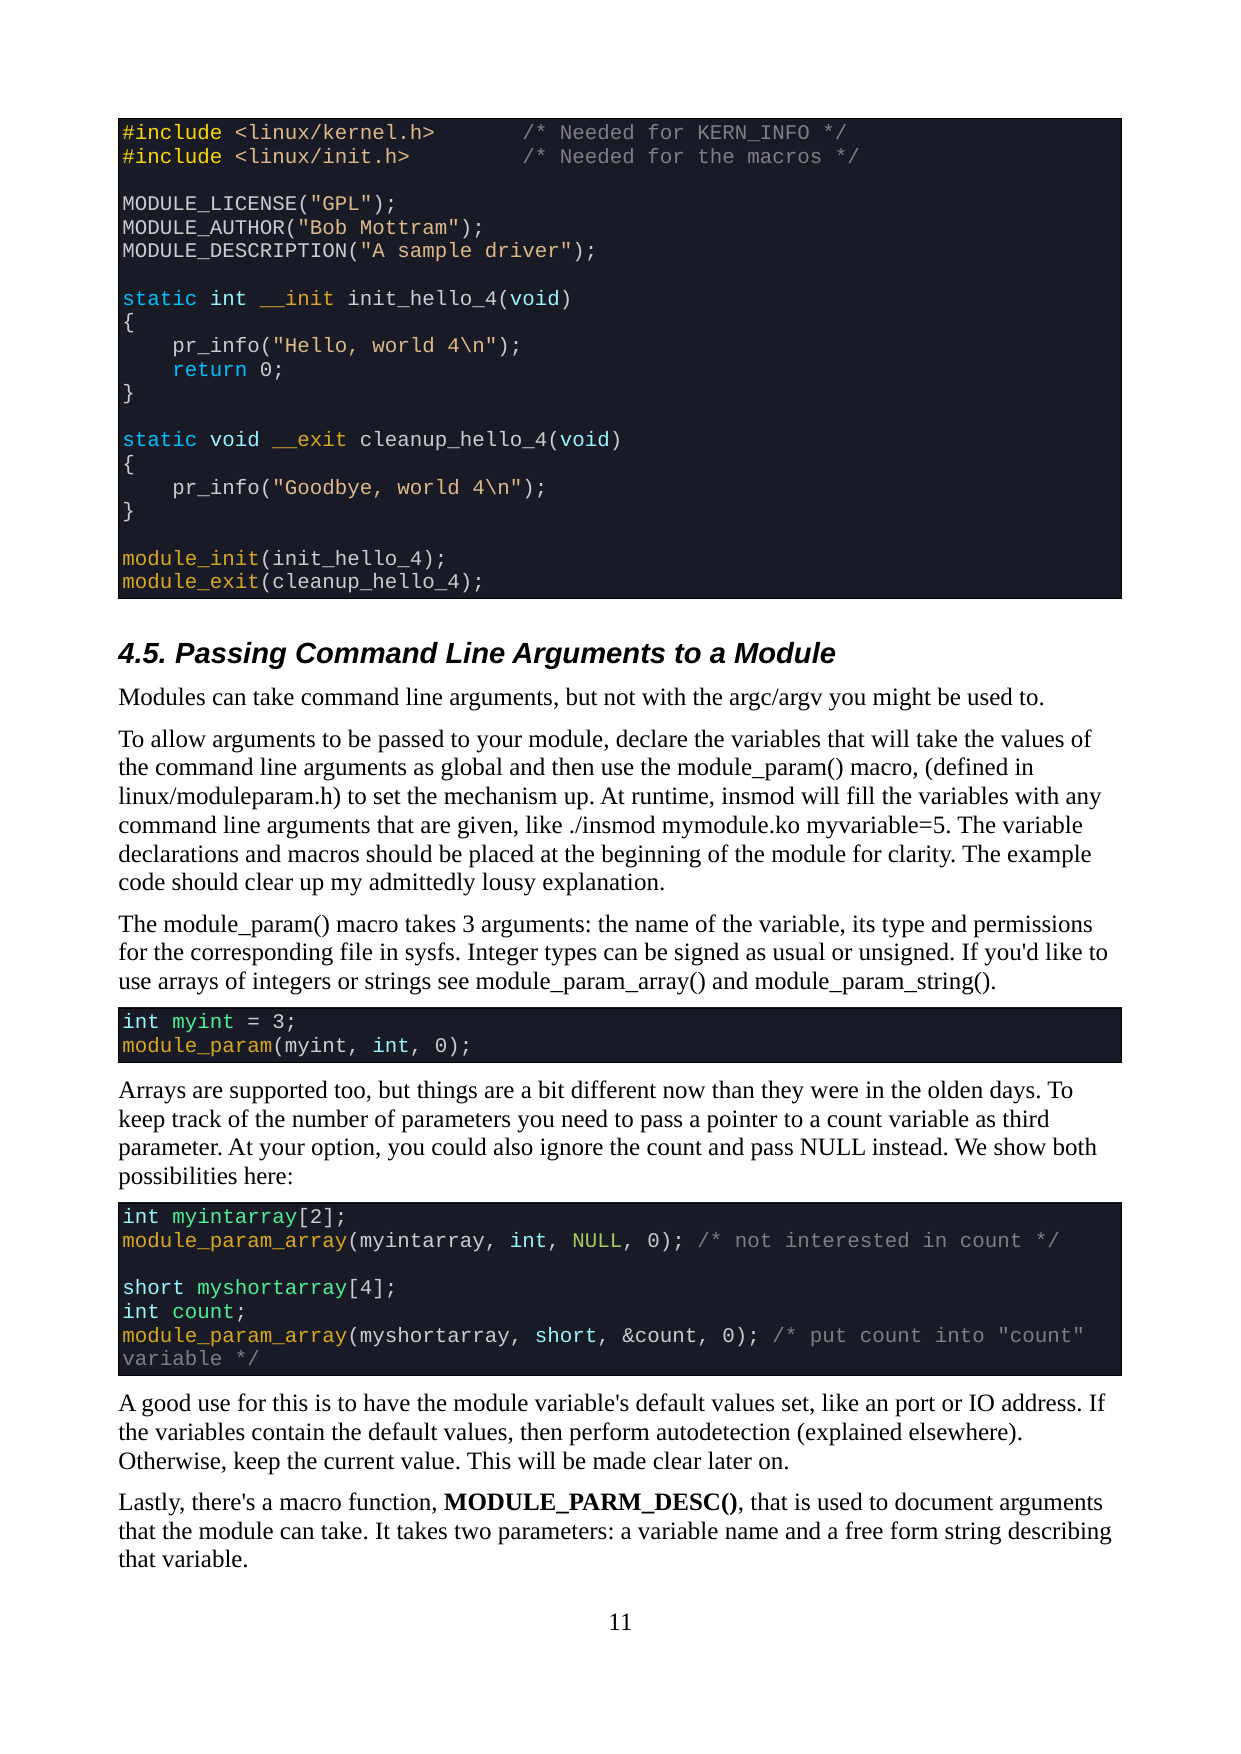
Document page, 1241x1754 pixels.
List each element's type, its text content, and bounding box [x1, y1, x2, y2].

text } [119, 378, 1121, 402]
text int myint = 3; [119, 1009, 1121, 1031]
text { [119, 307, 1121, 331]
text #include <linux/init.h> /* Needed for the macros */ [119, 142, 1121, 165]
text { [119, 449, 1121, 473]
text To allow arguments to be passed to your module, declare the variables that will take the values of the command line arguments as global and then use the module_param() macro, (defined in linux/moduleparam.h) to set the mechanism up. At runtime, insmod will fill the variables with any command line arguments that are given, like ./insmod mymodule.ko myvariable=5. The variable declarations and macros should be placed at the beginning of the module for clarity. The example code should clear up my admittedly lousy explanation. [118, 724, 1122, 896]
text int myintarray[2]; [119, 1204, 1121, 1226]
text Modules can take command line arguments, but not with the argc/argv you might be used to. [118, 682, 1122, 711]
text int count; [119, 1297, 1121, 1321]
text MODULE_DESCRIPTION("A sample driver"); [119, 236, 1121, 260]
text module_param_array(myintarray, int, NULL, 0); /* not interested in count */ [119, 1226, 1121, 1250]
text } [119, 496, 1121, 520]
text module_init(init_hello_4); [119, 544, 1121, 567]
text static void __exit cleanup_hello_4(void) [119, 426, 1121, 449]
text pr_info("Hello, world 4\n"); [119, 331, 1121, 354]
text A good use for this is to have the module variable's default values set, like an port or IO address. If the variables contain the default values, then perform autodetection (explained elsewhere). Otherwise, keep the current value. This will be made clear later on. [118, 1388, 1122, 1474]
text pr_info("Goodbye, world 4\n"); [119, 473, 1121, 496]
subtitle Passing Command Line Arguments to a Module [118, 636, 1122, 670]
text MODULE_AUTHOR("Bob Mottram"); [119, 213, 1121, 236]
text return 0; [119, 354, 1121, 378]
text #include <linux/kernel.h> /* Needed for KERN_INFO */ [119, 119, 1121, 142]
text Arrays are supported too, but things are a bit different now than they were in the olden days. To keep track of the number of parameters you need to pass a pointer to a count variable as third parameter. At your option, you could also ignore the count and pass NULL instead. We show both possibilities here: [118, 1075, 1122, 1190]
text The module_param() macro takes 3 arguments: the name of the variable, its type and permissions for the corresponding file in sysfs. Integer types can be signed as usual or unsigned. If you'd like to use arrays of integers or strings see module_param_array() and module_param_string(). [118, 909, 1122, 995]
text static int __init init_hello_4(void) [119, 284, 1121, 307]
text module_param(myint, int, 0); [119, 1031, 1121, 1062]
text module_exit(cleanup_hello_4); [119, 567, 1121, 598]
text MODULE_LICENSE("GPL"); [119, 189, 1121, 213]
text short myshortarray[4]; [119, 1273, 1121, 1297]
text Lastly, there's a macro function, MODULE_PARM_DESC(), that is used to document arguments that the module can take. It takes two parameters: a variable name and a free form string describing that variable. [118, 1487, 1122, 1573]
text module_param_array(myshortarray, short, &count, 0); /* put count into "count" variable */ [119, 1321, 1121, 1375]
